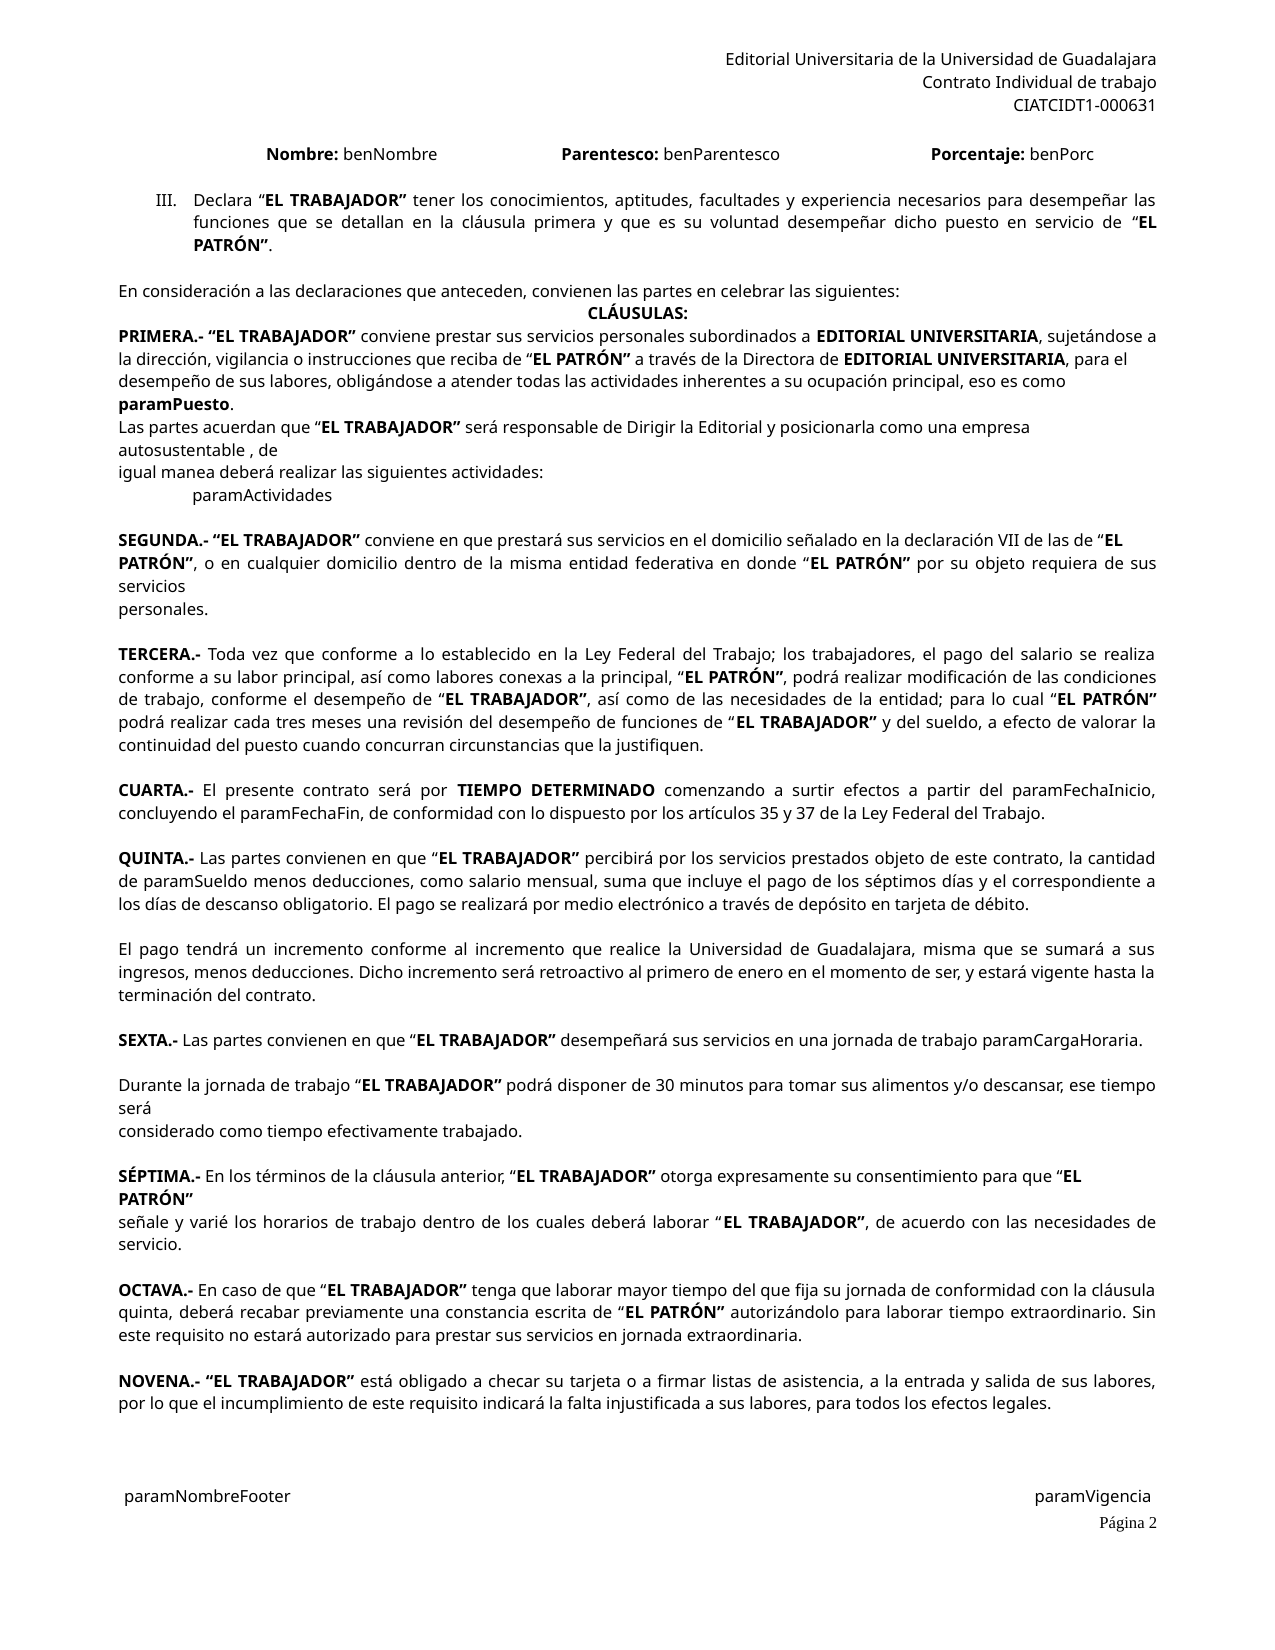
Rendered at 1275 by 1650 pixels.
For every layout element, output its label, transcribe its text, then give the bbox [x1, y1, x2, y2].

text QUINTA.- Las partes convienen en que “EL TRABAJADOR” percibirá por los servicios prestados objeto de este contrato, la cantidad de paramSueldo menos deducciones, como salario mensual, suma que incluye el pago de los séptimos días y el correspondiente a los días de descanso obligatorio. El pago se realizará por medio electrónico a través de depósito en tarjeta de débito. [118, 847, 1157, 915]
text NOVENA.- “EL TRABAJADOR” está obligado a checar su tarjeta o a firmar listas de asistencia, a la entrada y salida de sus labores, por lo que el incumplimiento de este requisito indicará la falta injustificada a sus labores, para todos los efectos legales. [118, 1369, 1157, 1414]
text señale y varié los horarios de trabajo dentro de los cuales deberá laborar “EL TRABAJADOR”, de acuerdo con las necesidades de servicio. [118, 1210, 1157, 1256]
text igual manea deberá realizar las siguientes actividades: [118, 461, 1157, 483]
text El pago tendrá un incremento conforme al incremento que realice la Universidad de Guadalajara, misma que se sumará a sus ingresos, menos deducciones. Dicho incremento será retroactivo al primero de enero en el momento de ser, y estará vigente hasta la terminación del contrato. [118, 938, 1157, 1006]
list Nombre: benNombre Parentesco: benParentesco Porcentaje: benPorc [156, 143, 1157, 166]
text Durante la jornada de trabajo “EL TRABAJADOR” podrá disponer de 30 minutos para tomar sus alimentos y/o descansar, ese tiempo será [118, 1074, 1157, 1119]
text SÉPTIMA.- En los términos de la cláusula anterior, “EL TRABAJADOR” otorga expresamente su consentimiento para que “EL PATRÓN” [118, 1165, 1157, 1210]
text SEXTA.- Las partes convienen en que “EL TRABAJADOR” desempeñará sus servicios en una jornada de trabajo paramCargaHoraria. [118, 1028, 1157, 1051]
text TERCERA.- Toda vez que conforme a lo establecido en la Ley Federal del Trabajo; los trabajadores, el pago del salario se realiza conforme a su labor principal, así como labores conexas a la principal, “EL PATRÓN”, podrá realizar modificación de las condiciones de trabajo, conforme el desempeño de “EL TRABAJADOR”, así como de las necesidades de la entidad; para lo cual “EL PATRÓN” podrá realizar cada tres meses una revisión del desempeño de funciones de “EL TRABAJADOR” y del sueldo, a efecto de valorar la continuidad del puesto cuando concurran circunstancias que la justifiquen. [118, 642, 1157, 756]
list Declara “EL TRABAJADOR” tener los conocimientos, aptitudes, facultades y experiencia necesarios para desempeñar las funciones que se detallan en la cláusula primera y que es su voluntad desempeñar dicho puesto en servicio de “EL PATRÓN”. [156, 188, 1157, 256]
text OCTAVA.- En caso de que “EL TRABAJADOR” tenga que laborar mayor tiempo del que fija su jornada de conformidad con la cláusula quinta, deberá recabar previamente una constancia escrita de “EL PATRÓN” autorizándolo para laborar tiempo extraordinario. Sin este requisito no estará autorizado para prestar sus servicios en jornada extraordinaria. [118, 1278, 1157, 1346]
text desempeño de sus labores, obligándose a atender todas las actividades inherentes a su ocupación principal, eso es como paramPuesto. [118, 370, 1157, 415]
text CUARTA.- El presente contrato será por TIEMPO DETERMINADO comenzando a surtir efectos a partir del paramFechaInicio, concluyendo el paramFechaFin, de conformidad con lo dispuesto por los artículos 35 y 37 de la Ley Federal del Trabajo. [118, 779, 1157, 824]
text En consideración a las declaraciones que anteceden, convienen las partes en celebrar las siguientes: [118, 279, 1157, 302]
text PATRÓN”, o en cualquier domicilio dentro de la misma entidad federativa en donde “EL PATRÓN” por su objeto requiera de sus servicios [118, 552, 1157, 597]
text Las partes acuerdan que “EL TRABAJADOR” será responsable de Dirigir la Editorial y posicionarla como una empresa autosustentable , de [118, 415, 1157, 461]
text SEGUNDA.- “EL TRABAJADOR” conviene en que prestará sus servicios en el domicilio señalado en la declaración VII de las de “EL [118, 529, 1157, 552]
text PRIMERA.- “EL TRABAJADOR” conviene prestar sus servicios personales subordinados a EDITORIAL UNIVERSITARIA, sujetándose a la dirección, vigilancia o instrucciones que reciba de “EL PATRÓN” a través de la Directora de EDITORIAL UNIVERSITARIA, para el [118, 324, 1157, 370]
text personales. [118, 597, 1157, 620]
text considerado como tiempo efectivamente trabajado. [118, 1119, 1157, 1142]
text paramActividades [118, 483, 1157, 506]
text CLÁUSULAS: [118, 302, 1157, 324]
